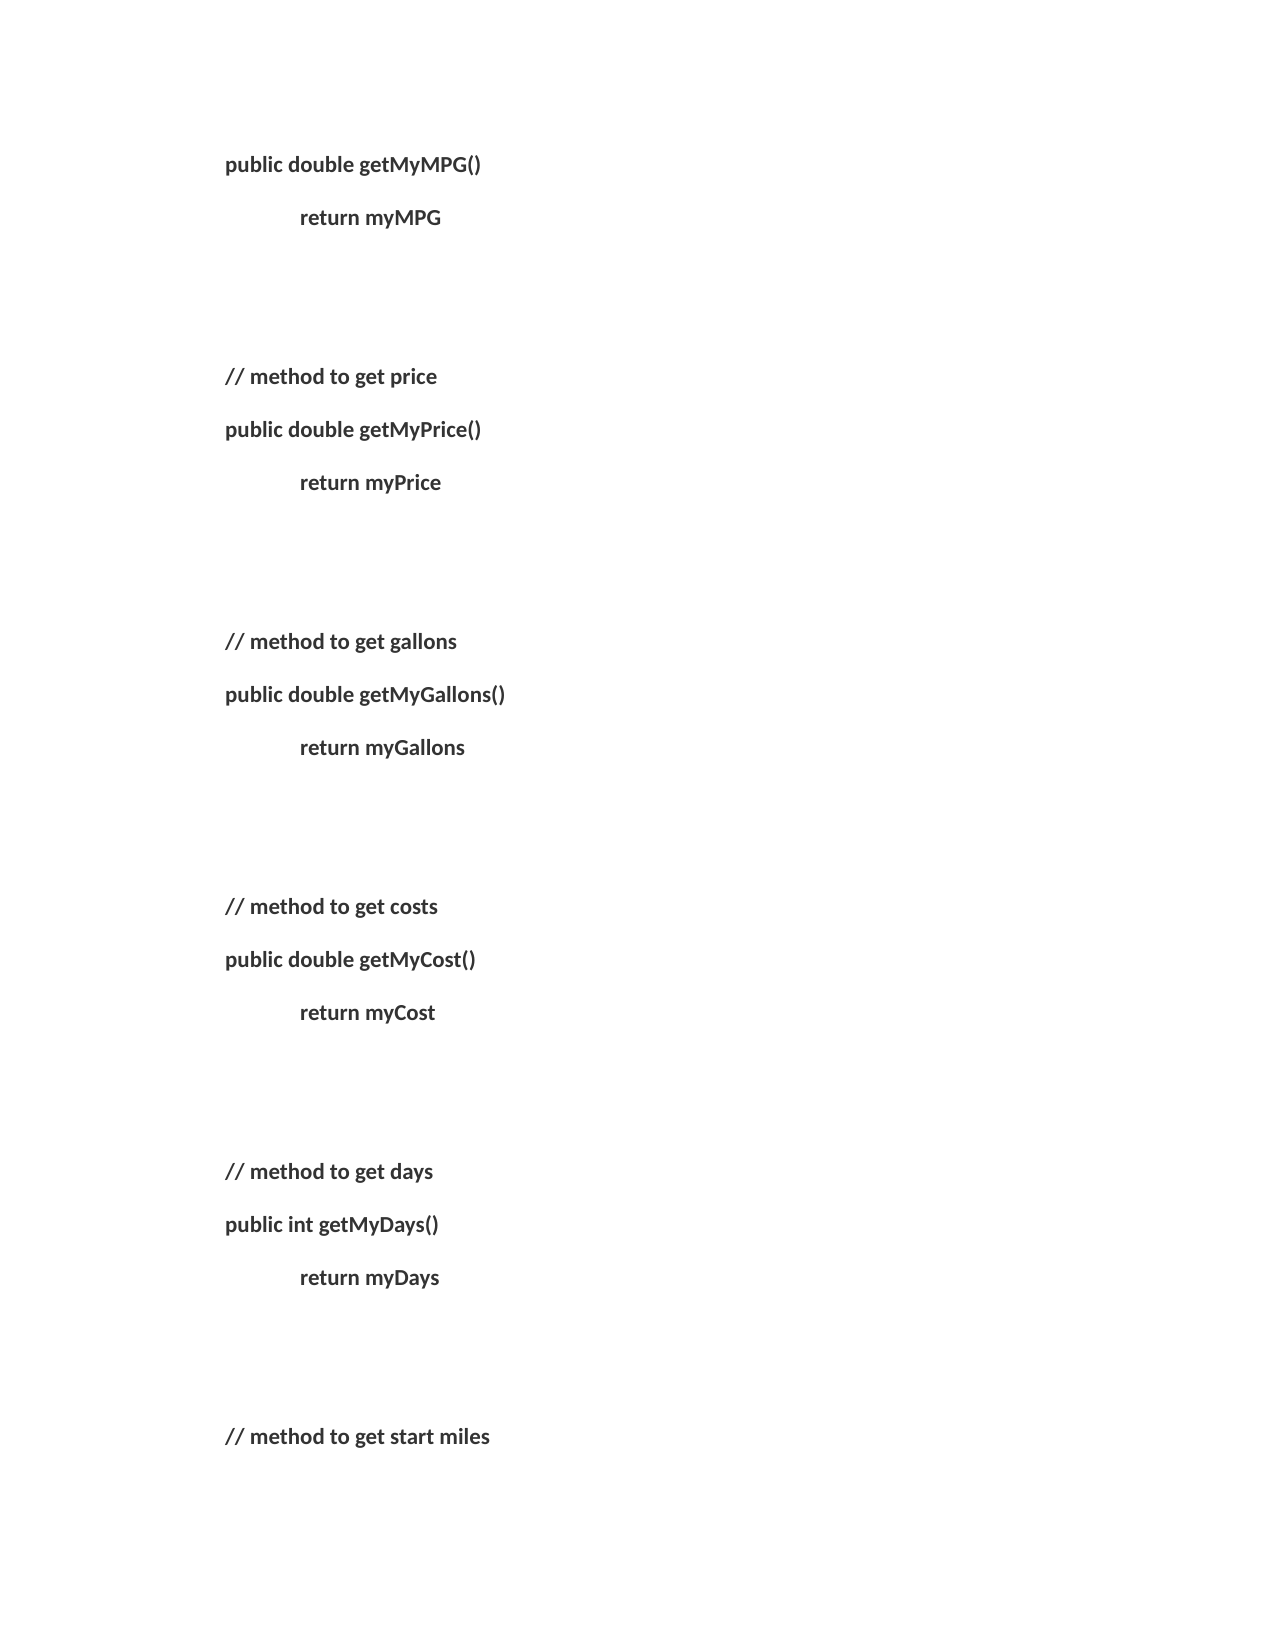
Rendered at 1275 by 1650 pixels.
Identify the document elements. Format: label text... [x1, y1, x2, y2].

text // method to get gallons [150, 627, 1125, 655]
text return myPrice [150, 468, 1125, 496]
text public double getMyMPG() [150, 150, 1125, 178]
text public double getMyGallons() [150, 680, 1125, 708]
text // method to get start miles [150, 1422, 1125, 1451]
text // method to get costs [150, 892, 1125, 920]
text return myGallons [150, 733, 1125, 761]
text public double getMyCost() [150, 945, 1125, 973]
text return myCost [150, 998, 1125, 1026]
text return myMPG [150, 203, 1125, 231]
text public double getMyPrice() [150, 415, 1125, 443]
text // method to get days [150, 1157, 1125, 1185]
text // method to get price [150, 362, 1125, 390]
text return myDays [150, 1263, 1125, 1291]
text public int getMyDays() [150, 1210, 1125, 1238]
